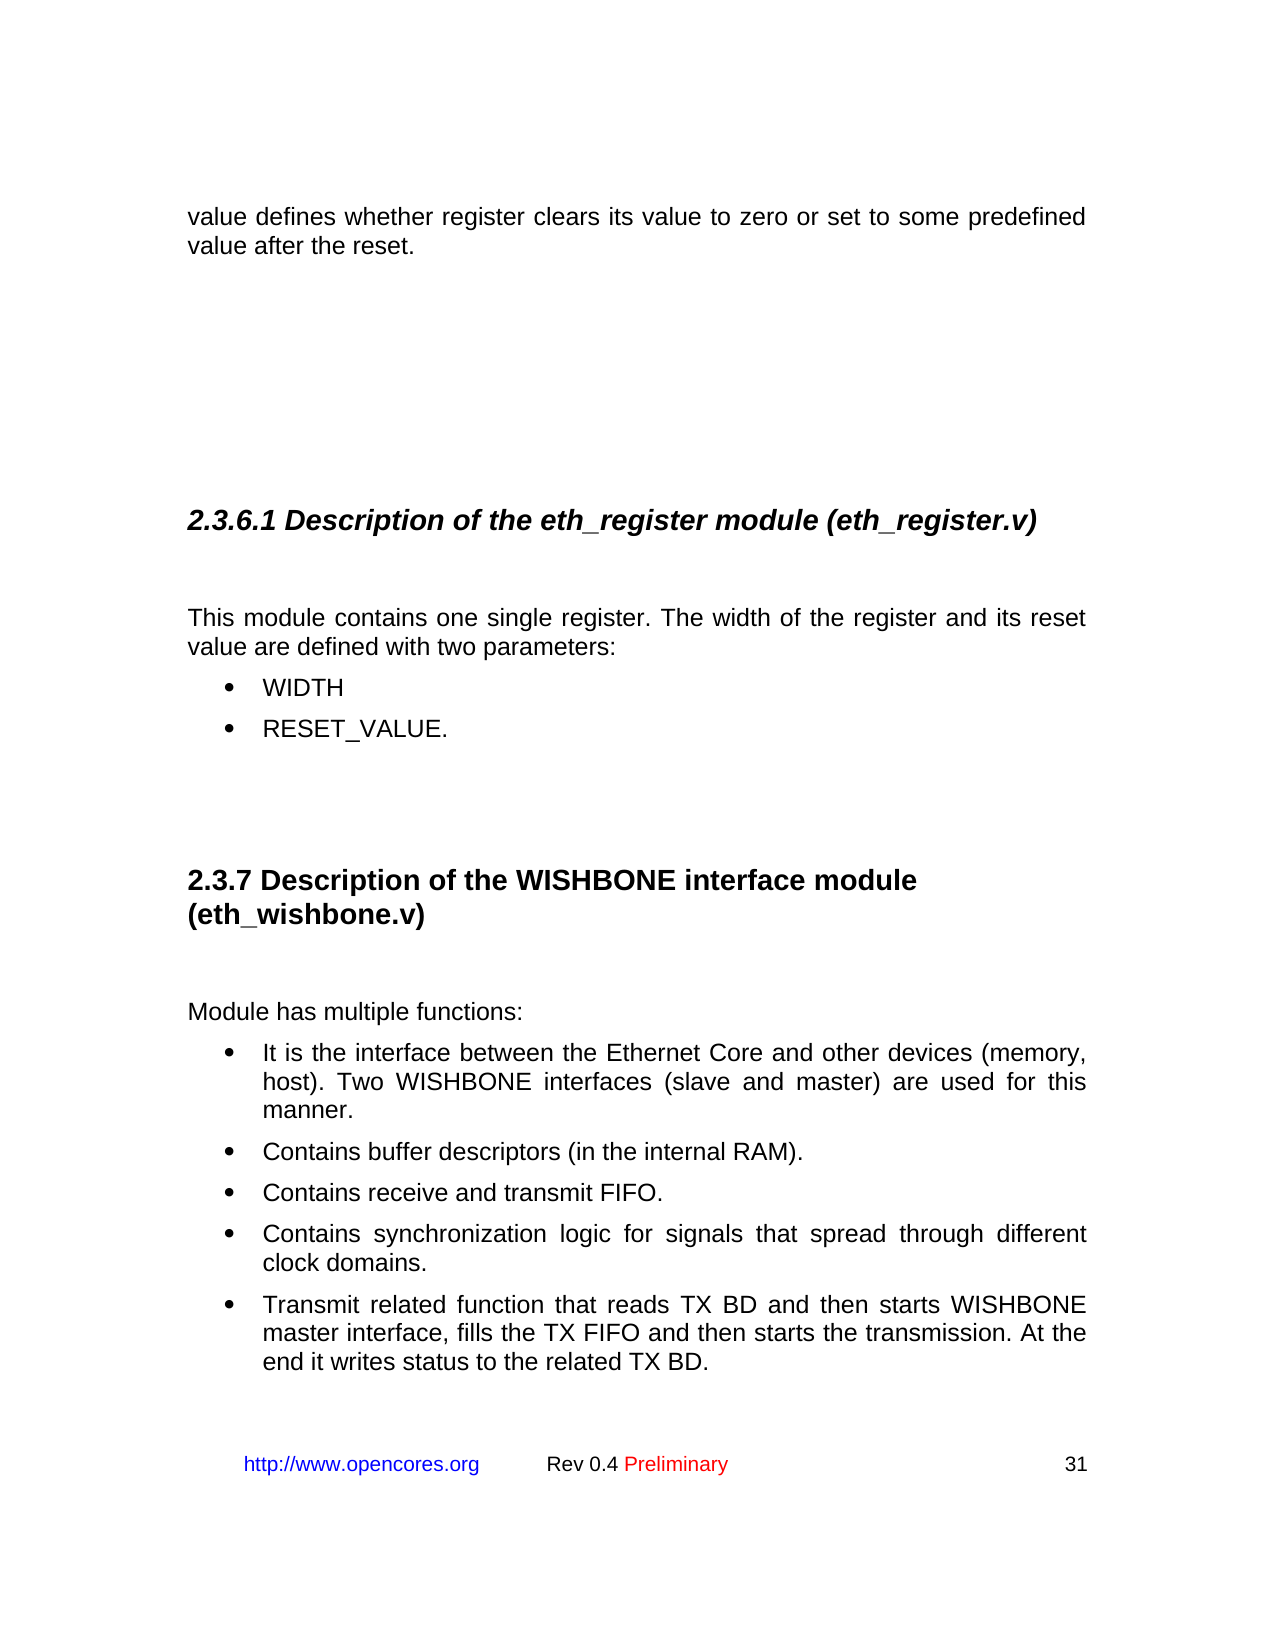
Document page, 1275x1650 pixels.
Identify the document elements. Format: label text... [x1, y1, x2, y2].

subtitle 2.3.7 Description of the WISHBONE interface module (eth_wishbone.v) [187, 863, 1088, 930]
list Contains synchronization logic for signals that spread through different clock domains. [225, 1219, 1088, 1277]
subtitle 2.3.6.1 Description of the eth_register module (eth_register.v) [187, 503, 1088, 537]
list Contains receive and transmit FIFO. [225, 1178, 1088, 1207]
list RESET_VALUE. [225, 714, 1088, 743]
list It is the interface between the Ethernet Core and other devices (memory, host). Two WISHBONE interfaces (slave and master) are used for this manner. [225, 1038, 1088, 1124]
list WIDTH [225, 673, 1088, 702]
text value defines whether register clears its value to zero or set to some predefined value after the reset. [187, 202, 1088, 259]
text Module has multiple functions: [187, 997, 1088, 1025]
text This module contains one single register. The width of the register and its reset value are defined with two parameters: [187, 603, 1088, 661]
list Transmit related function that reads TX BD and then starts WISHBONE master interface, fills the TX FIFO and then starts the transmission. At the end it writes status to the related TX BD. [225, 1289, 1088, 1376]
list Contains buffer descriptors (in the internal RAM). [225, 1137, 1088, 1166]
